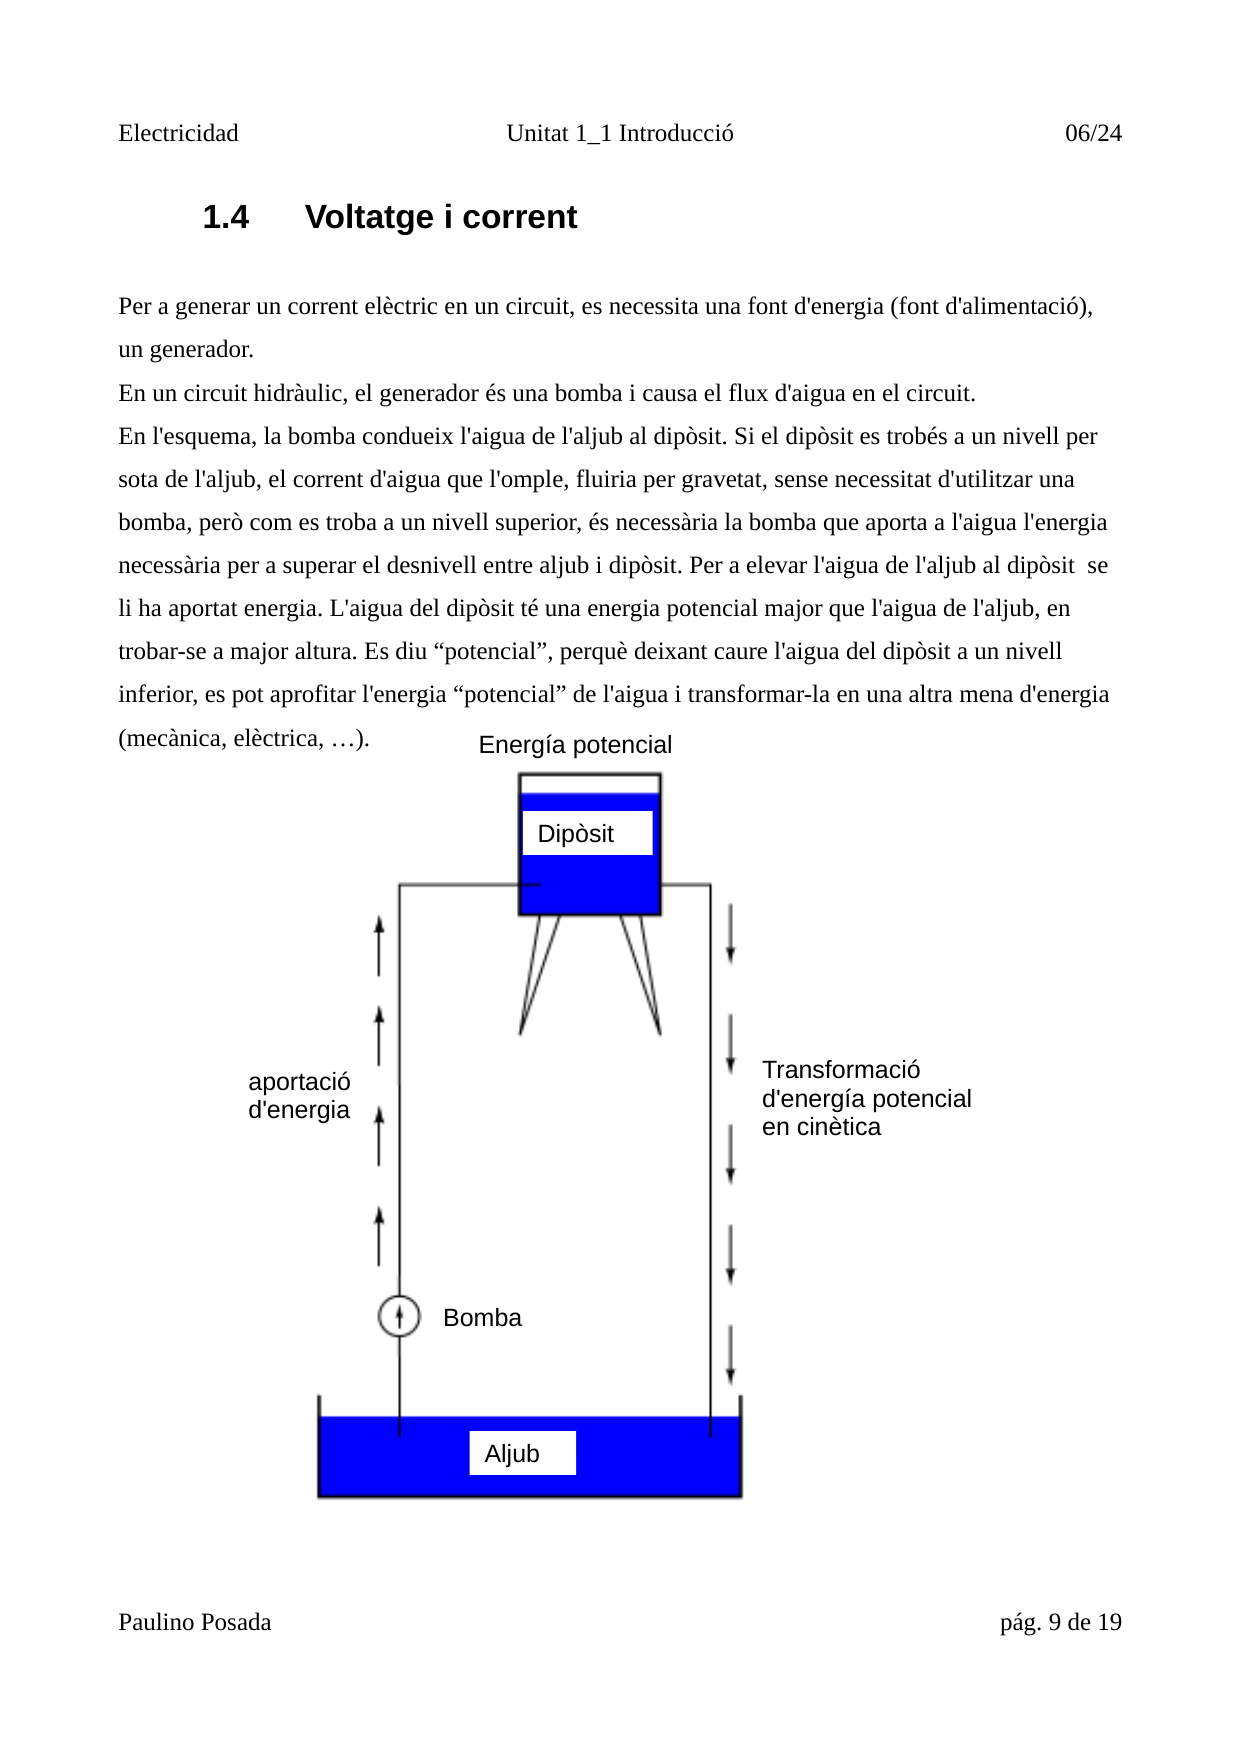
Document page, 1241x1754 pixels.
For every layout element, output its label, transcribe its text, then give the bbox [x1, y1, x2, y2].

text En un circuit hidràulic, el generador és una bomba i causa el flux d'aigua en el circuit. [118, 378, 1122, 406]
subtitle Voltatge i corrent [193, 197, 1122, 236]
text En l'esquema, la bomba condueix l'aigua de l'aljub al dipòsit. Si el dipòsit es trobés a un nivell per sota de l'aljub, el corrent d'aigua que l'omple, fluiria per gravetat, sense necessitat d'utilitzar una bomba, però com es troba a un nivell superior, és necessària la bomba que aporta a l'aigua l'energia necessària per a superar el desnivell entre aljub i dipòsit. Per a elevar l'aigua de l'aljub al dipòsit se li ha aportat energia. L'aigua del dipòsit té una energia potencial major que l'aigua de l'aljub, en trobar-se a major altura. Es diu “potencial”, perquè deixant caure l'aigua del dipòsit a un nivell inferior, es pot aprofitar l'energia “potencial” de l'aigua i transformar-la en una altra mena d'energia (mecànica, elèctrica, …). [118, 421, 1122, 751]
picture [299, 760, 758, 1517]
text Per a generar un corrent elèctric en un circuit, es necessita una font d'energia (font d'alimentació), un generador. [118, 291, 1122, 363]
